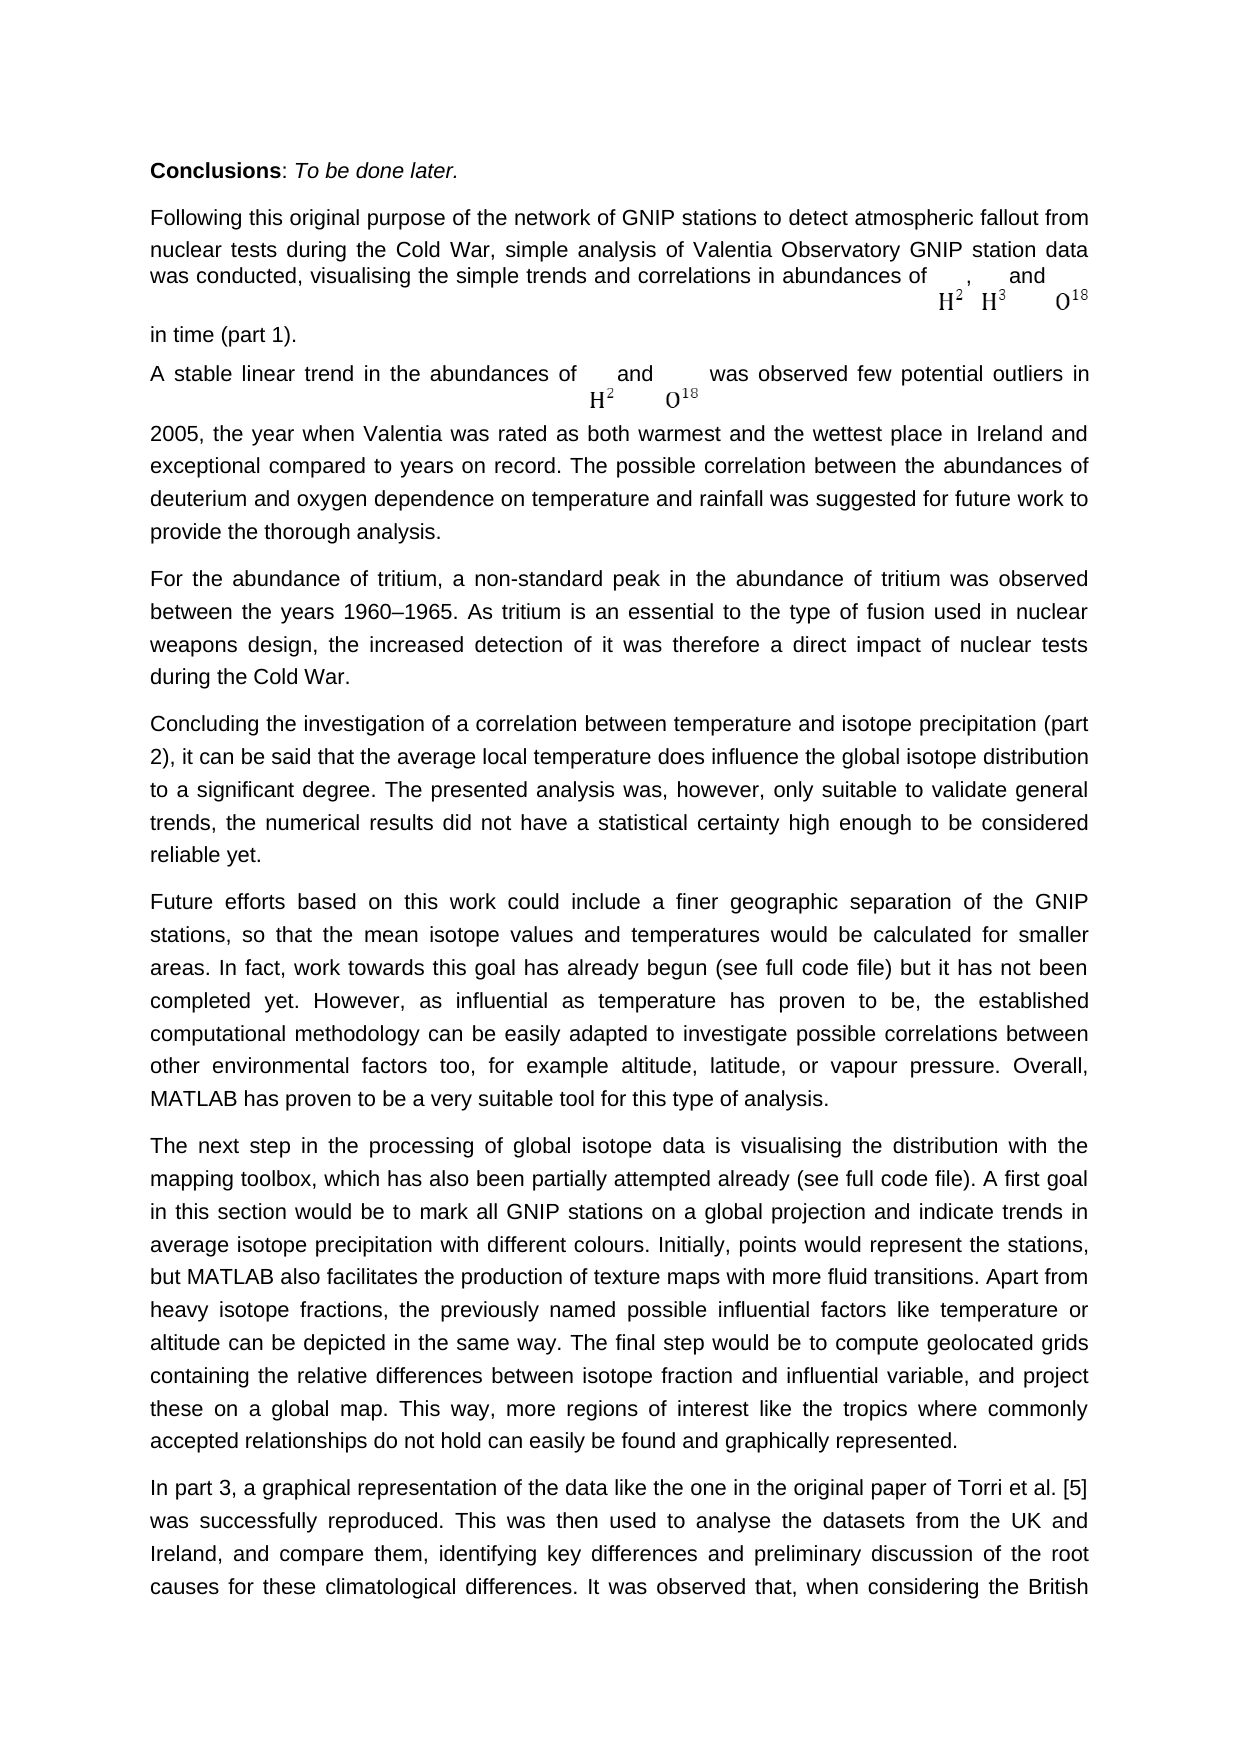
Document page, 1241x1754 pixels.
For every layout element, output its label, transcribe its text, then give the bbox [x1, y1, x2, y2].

text For the abundance of tritium, a non-standard peak in the abundance of tritium was observed between the years 1960–1965. As tritium is an essential to the type of fusion used in nuclear weapons design, the increased detection of it was therefore a direct impact of nuclear tests during the Cold War. [150, 558, 1090, 689]
text A stable linear trend in the abundances of and was observed few potential outliers in 2005, the year when Valentia was rated as both warmest and the wettest place in Ireland and exceptional compared to years on record. The possible correlation between the abundances of deuterium and oxygen dependence on temperature and rainfall was suggested for future work to provide the thorough analysis. [150, 361, 1090, 544]
text Following this original purpose of the network of GNIP stations to detect atmospheric fallout from nuclear tests during the Cold War, simple analysis of Valentia Observatory GNIP station data was conducted, visualising the simple trends and correlations in abundances of , and in time (part 1). [150, 197, 1090, 347]
text Future efforts based on this work could include a finer geographic separation of the GNIP stations, so that the mean isotope values and temperatures would be calculated for smaller areas. In fact, work towards this goal has already begun (see full code file) but it has not been completed yet. However, as influential as temperature has proven to be, the established computational methodology can be easily adapted to investigate possible correlations between other environmental factors too, for example altitude, latitude, or vapour pressure. Overall, MATLAB has proven to be a very suitable tool for this type of analysis. [150, 882, 1090, 1111]
text In part 3, a graphical representation of the data like the one in the original paper of Torri et al. [5] was successfully reproduced. This was then used to analyse the datasets from the UK and Ireland, and compare them, identifying key differences and preliminary discussion of the root causes for these climatological differences. It was observed that, when considering the British [150, 1468, 1090, 1599]
text Conclusions: To be done later. [150, 150, 1090, 183]
text Concluding the investigation of a correlation between temperature and isotope precipitation (part 2), it can be said that the average local temperature does influence the global isotope distribution to a significant degree. The presented analysis was, however, only suitable to validate general trends, the numerical results did not have a statistical certainty high enough to be considered reliable yet. [150, 703, 1090, 868]
text The next step in the processing of global isotope data is visualising the distribution with the mapping toolbox, which has also been partially attempted already (see full code file). A first goal in this section would be to mark all GNIP stations on a global projection and indicate trends in average isotope precipitation with different colours. Initially, points would represent the stations, but MATLAB also facilitates the production of texture maps with more fluid transitions. Apart from heavy isotope fractions, the previously named possible influential factors like temperature or altitude can be depicted in the same way. The final step would be to compute geolocated grids containing the relative differences between isotope fraction and influential variable, and project these on a global map. This way, more regions of interest like the tropics where commonly accepted relationships do not hold can easily be found and graphically represented. [150, 1125, 1090, 1453]
